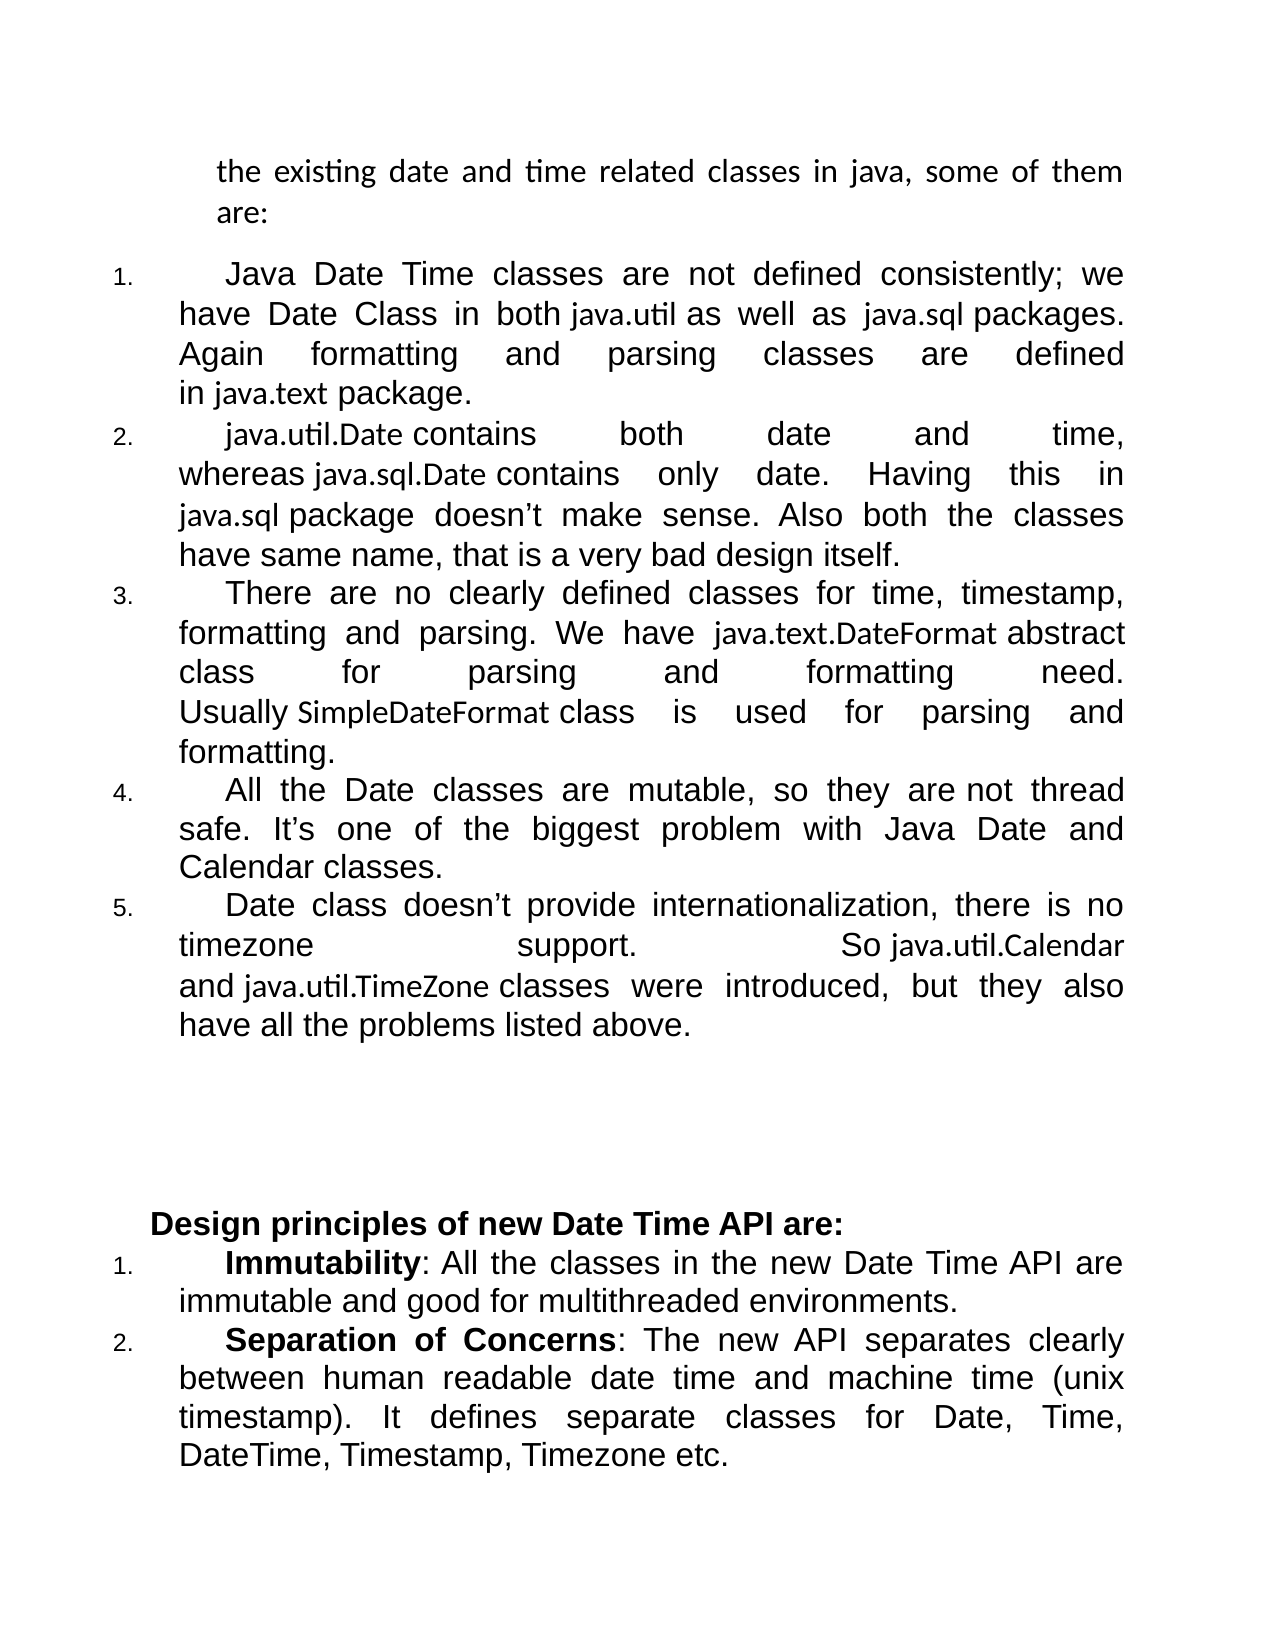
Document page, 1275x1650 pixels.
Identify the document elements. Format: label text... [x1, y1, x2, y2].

list java.util.Date contains both date and time, whereas java.sql.Date contains only date. Having this in java.sql package doesn’t make sense. Also both the classes have same name, that is a very bad design itself. [113, 413, 1125, 573]
list Java Date Time classes are not defined consistently; we have Date Class in both java.util as well as java.sql packages. Again formatting and parsing classes are defined in java.text package. [113, 254, 1125, 413]
list Date class doesn’t provide internationalization, there is no timezone support. So java.util.Calendar and java.util.TimeZone classes were introduced, but they also have all the problems listed above. [113, 885, 1125, 1044]
list All the Date classes are mutable, so they are not thread safe. It’s one of the biggest problem with Java Date and Calendar classes. [113, 770, 1125, 885]
list Separation of Concerns: The new API separates clearly between human readable date time and machine time (unix timestamp). It defines separate classes for Date, Time, DateTime, Timestamp, Timezone etc. [113, 1320, 1125, 1473]
list There are no clearly defined classes for time, timestamp, formatting and parsing. We have java.text.DateFormat abstract class for parsing and formatting need. Usually SimpleDateFormat class is used for parsing and formatting. [113, 573, 1125, 770]
text Design principles of new Date Time API are: [150, 1204, 1125, 1243]
text the existing date and time related classes in java, some of them are: [150, 150, 1125, 231]
list Immutability: All the classes in the new Date Time API are immutable and good for multithreaded environments. [113, 1243, 1125, 1320]
